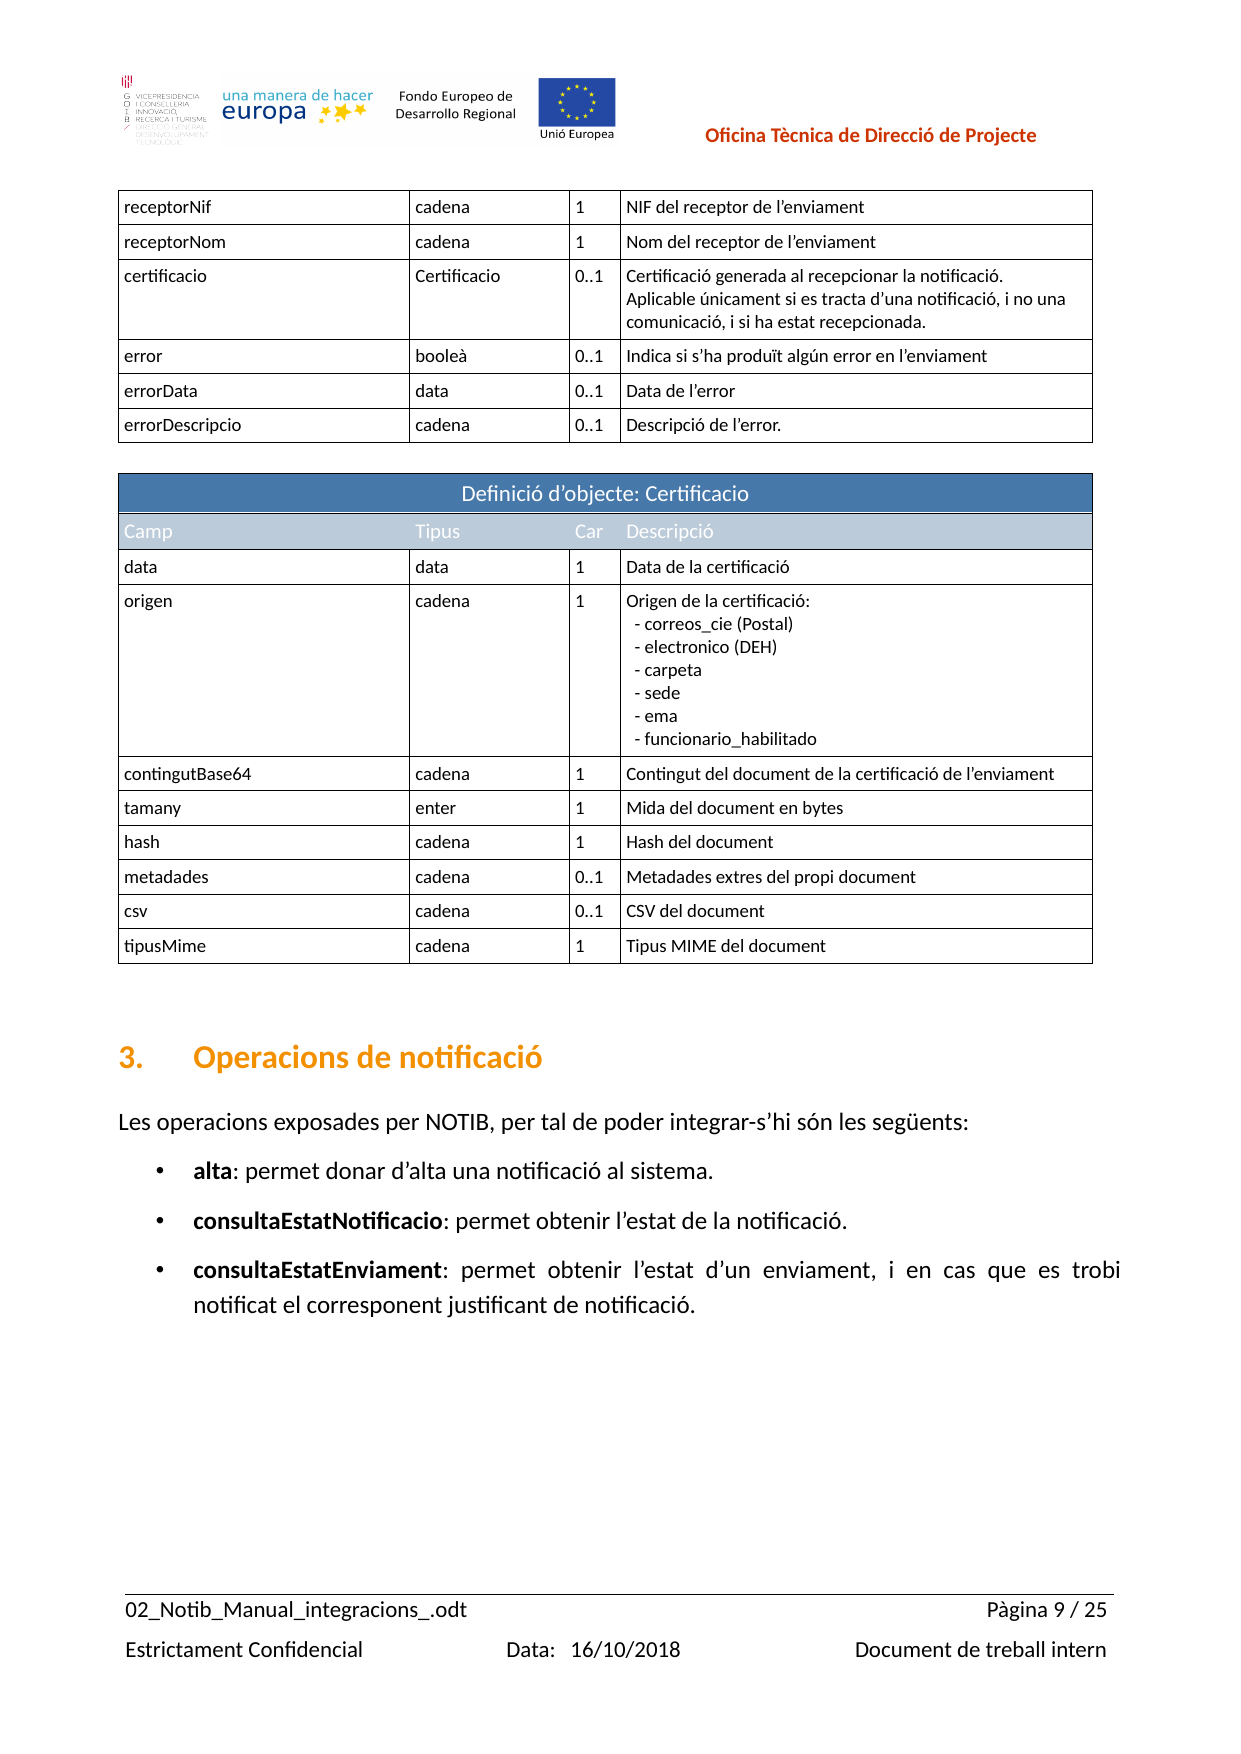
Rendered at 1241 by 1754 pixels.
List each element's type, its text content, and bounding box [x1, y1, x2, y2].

table_cell Contingut del document de la certificació de l’enviament [621, 757, 1092, 790]
table_cell 1 [570, 929, 620, 963]
table_cell Tipus MIME del document [621, 929, 1092, 963]
table_cell metadades [119, 860, 409, 894]
table_cell Nom del receptor de l’enviament [621, 225, 1092, 258]
list consultaEstatEnviament: permet obtenir l’estat d’un enviament, i en cas que es trobi notificat el corresponent justificant de notificació. [156, 1254, 1122, 1320]
table_cell errorDescripcio [119, 409, 409, 442]
table_cell 1 [570, 826, 620, 859]
table_cell cadena [410, 757, 569, 790]
table_cell 0..1 [570, 374, 620, 408]
table_cell Indica si s’ha produït algún error en l’enviament [621, 340, 1092, 373]
table_cell cadena [410, 409, 569, 442]
list consultaEstatNotificacio: permet obtenir l’estat de la notificació. [156, 1205, 1122, 1236]
table_cell Certificacio [410, 260, 569, 339]
table_cell Tipus [409, 514, 569, 549]
table_cell origen [119, 585, 409, 756]
table_cell 1 [570, 550, 620, 584]
table_cell Data de la certificació [621, 550, 1092, 584]
table_cell 0..1 [570, 340, 620, 373]
list alta: permet donar d’alta una notificació al sistema. [156, 1155, 1122, 1186]
table_cell Certificació generada al recepcionar la notificació. Aplicable únicament si es tracta d’una notificació, i no una comunicació, i si ha estat recepcionada. [621, 260, 1092, 339]
table_cell Hash del document [621, 826, 1092, 859]
subtitle Operacions de notificació [118, 1036, 1122, 1076]
table_cell Car [569, 514, 620, 549]
table_cell error [119, 340, 409, 373]
table_cell Descripció de l’error. [621, 409, 1092, 442]
table_cell Mida del document en bytes [621, 791, 1092, 825]
table_cell 0..1 [570, 895, 620, 928]
table_cell 1 [570, 791, 620, 825]
table_cell 1 [570, 585, 620, 756]
table_cell CSV del document [621, 895, 1092, 928]
table_cell 0..1 [570, 409, 620, 442]
table_cell data [410, 374, 569, 408]
table_cell cadena [410, 225, 569, 258]
table_header Definició d’objecte: Certificacio [119, 474, 1092, 512]
table_cell 1 [570, 191, 620, 224]
table_cell cadena [410, 929, 569, 963]
table_cell cadena [410, 895, 569, 928]
table_cell Metadades extres del propi document [621, 860, 1092, 894]
table_cell certificacio [119, 260, 409, 339]
table_cell receptorNif [119, 191, 409, 224]
table_cell cadena [410, 585, 569, 756]
table_cell cadena [410, 191, 569, 224]
picture [118, 73, 213, 147]
table_cell errorData [119, 374, 409, 408]
table_cell 0..1 [570, 260, 620, 339]
table_cell tipusMime [119, 929, 409, 963]
table_cell receptorNom [119, 225, 409, 258]
table_cell Origen de la certificació: - correos_cie (Postal) - electronico (DEH) - carpeta - sede - ema - funcionario_habilitado [621, 585, 1092, 756]
table_cell 1 [570, 757, 620, 790]
table_cell csv [119, 895, 409, 928]
table_cell 1 [570, 225, 620, 258]
table_cell tamany [119, 791, 409, 825]
table_cell booleà [410, 340, 569, 373]
text Les operacions exposades per NOTIB, per tal de poder integrar-s’hi són les següents: [118, 1106, 1122, 1136]
table_cell cadena [410, 826, 569, 859]
table_cell hash [119, 826, 409, 859]
table_cell Camp [119, 514, 409, 549]
table_cell 0..1 [570, 860, 620, 894]
table_cell NIF del receptor de l’enviament [621, 191, 1092, 224]
table_cell data [410, 550, 569, 584]
table_cell Data de l’error [621, 374, 1092, 408]
table_cell contingutBase64 [119, 757, 409, 790]
table_cell enter [410, 791, 569, 825]
picture [219, 73, 621, 147]
table_cell cadena [410, 860, 569, 894]
table_cell data [119, 550, 409, 584]
table_cell Descripció [620, 514, 1092, 549]
